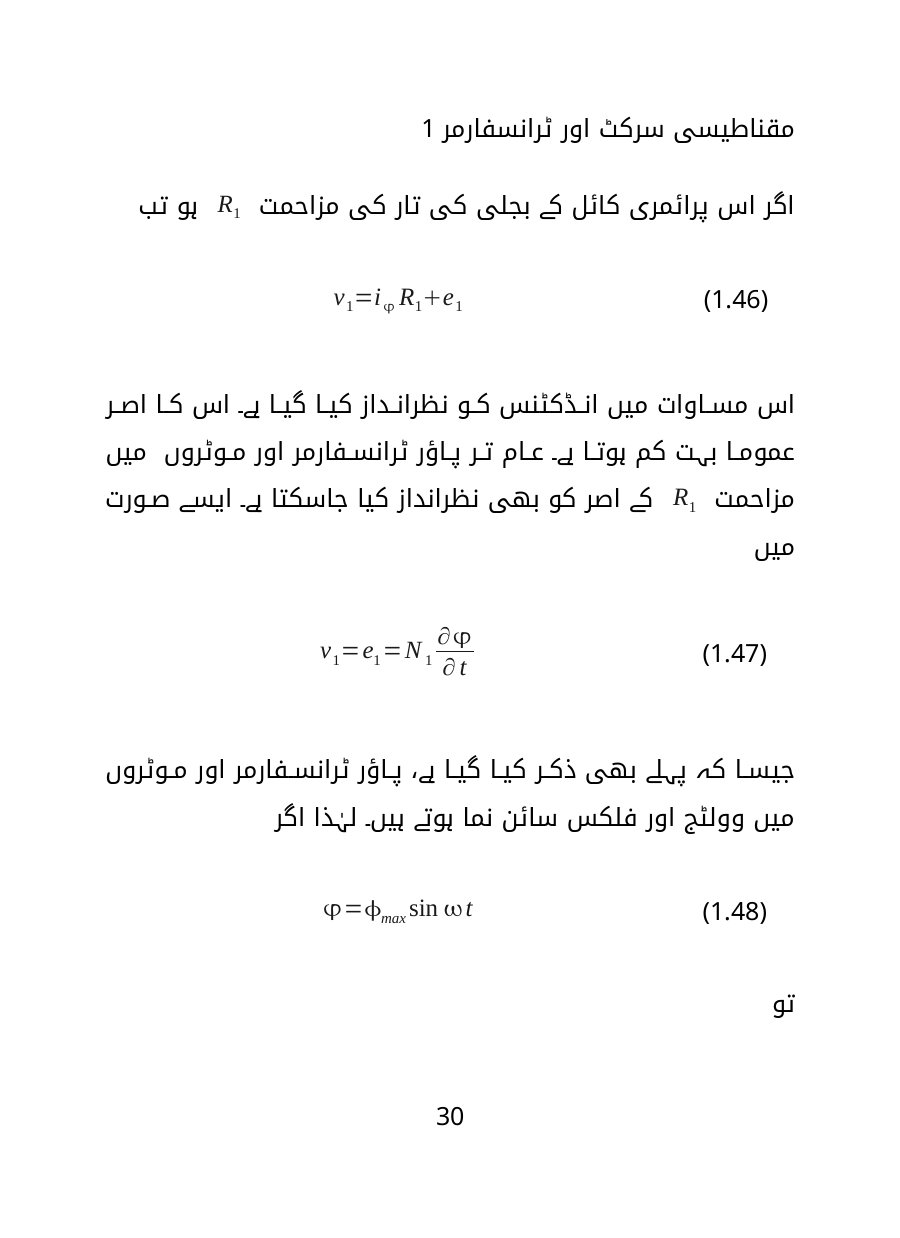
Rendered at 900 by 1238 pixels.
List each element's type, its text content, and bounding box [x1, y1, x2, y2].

text تو [105, 980, 795, 1027]
table_header (1.48) [696, 888, 795, 946]
text اگر اس پرائمری کائل کے بجلی کی تار کی مزاحمتہو تب [105, 182, 795, 230]
table_header (1.46) [698, 276, 795, 334]
table_header [105, 276, 698, 334]
text اس مساوات میں انڈکٹنس کو نظرانداز کیا گیا ہے۔ اس کا اصر عموما بہت کم ہوتا ہے۔ عام تر پاؤر ٹرانسفارمر اور موٹروں میں مزاحمتکے اصر کو بھی نظرانداز کیا جاسکتا ہے۔ ایسے صورت میں [105, 381, 795, 571]
table_header [105, 617, 696, 700]
table_header [105, 888, 696, 946]
table_header (1.47) [696, 617, 795, 700]
text جیسا کہ پہلے بھی ذکر کیا گیا ہے، پاؤر ٹرانسفارمر اور موٹروں میں وولٹج اور فلکس سائن نما ہوتے ہیں۔ لہٰذا اگر [105, 746, 795, 841]
